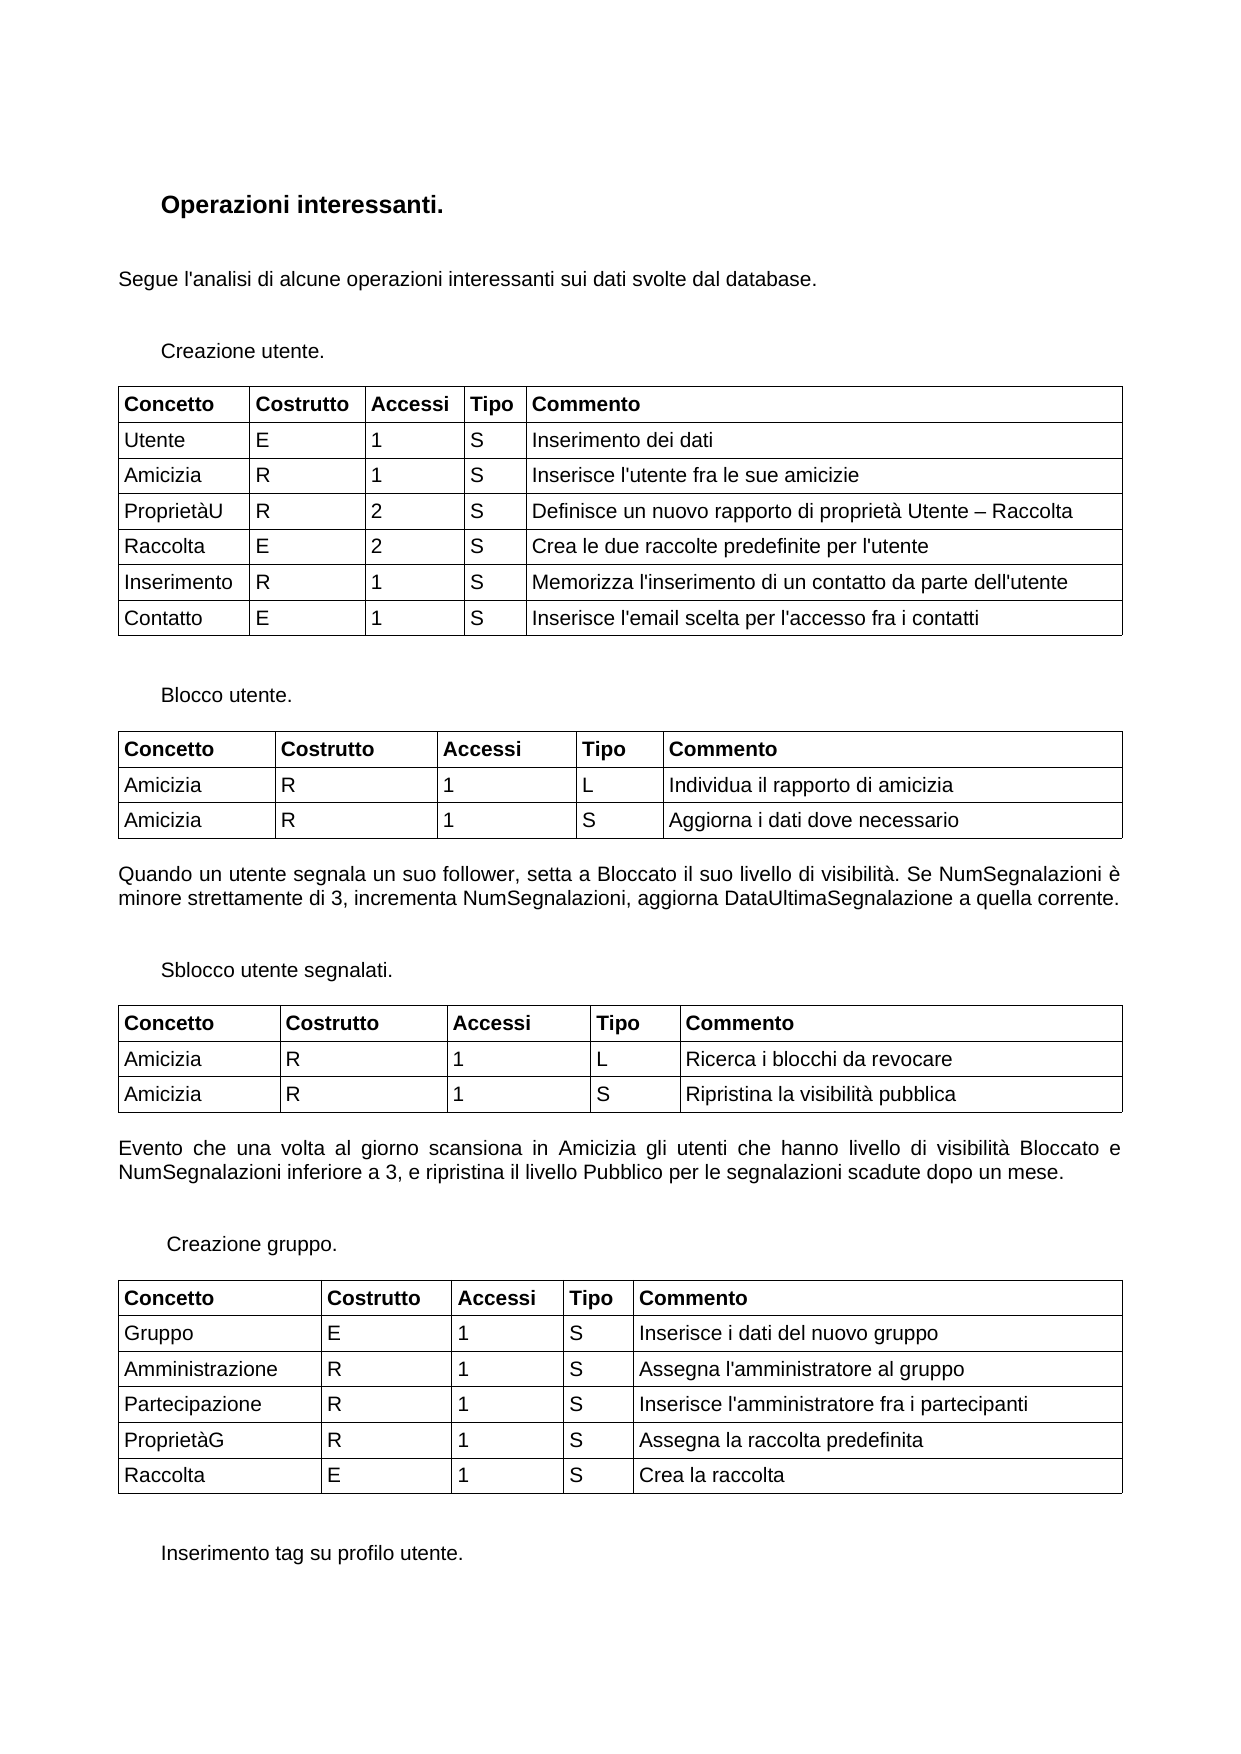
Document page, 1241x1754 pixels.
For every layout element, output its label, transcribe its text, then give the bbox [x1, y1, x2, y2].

table_cell S [465, 459, 526, 493]
table_cell Inserisce l'utente fra le sue amicizie [527, 459, 1122, 493]
table_cell Crea la raccolta [634, 1459, 1122, 1493]
table_cell Amicizia [119, 1042, 280, 1076]
table_cell Utente [119, 423, 249, 457]
table_cell 1 [448, 1042, 590, 1076]
table_cell R [322, 1423, 451, 1457]
table_cell 1 [452, 1352, 563, 1386]
table_header Costrutto [281, 1006, 447, 1041]
table_cell E [250, 530, 365, 564]
text Segue l'analisi di alcune operazioni interessanti sui dati svolte dal database. [118, 267, 1122, 291]
table_cell R [281, 1042, 447, 1076]
table_cell 1 [366, 565, 464, 599]
table_cell R [250, 459, 365, 493]
table_cell S [465, 423, 526, 457]
table_header Commento [527, 387, 1122, 422]
table_cell Inserisce l'email scelta per l'accesso fra i contatti [527, 601, 1122, 635]
table_header Tipo [591, 1006, 680, 1041]
table_cell S [465, 565, 526, 599]
table_cell Definisce un nuovo rapporto di proprietà Utente – Raccolta [527, 494, 1122, 528]
table_cell Amicizia [119, 459, 249, 493]
table_header Tipo [577, 732, 663, 767]
table_cell S [465, 601, 526, 635]
table_header Accessi [448, 1006, 590, 1041]
table_cell Memorizza l'inserimento di un contatto da parte dell'utente [527, 565, 1122, 599]
table_cell Ricerca i blocchi da revocare [681, 1042, 1122, 1076]
table_cell E [322, 1316, 451, 1351]
table_cell 1 [438, 803, 576, 838]
table_cell 1 [366, 601, 464, 635]
table_header Concetto [119, 1281, 321, 1315]
table_cell Gruppo [119, 1316, 321, 1351]
table_cell Partecipazione [119, 1387, 321, 1422]
table_cell 1 [452, 1316, 563, 1351]
table_cell R [250, 565, 365, 599]
table_cell E [250, 423, 365, 457]
text Inserimento tag su profilo utente. [118, 1541, 1122, 1565]
table_cell Assegna l'amministratore al gruppo [634, 1352, 1122, 1386]
table_header Concetto [119, 1006, 280, 1041]
table_cell R [276, 803, 437, 838]
table_cell 1 [448, 1077, 590, 1112]
table_header Concetto [119, 732, 275, 767]
text Quando un utente segnala un suo follower, setta a Bloccato il suo livello di visibilità. Se NumSegnalazioni è minore strettamente di 3, incrementa NumSegnalazioni, aggiorna DataUltimaSegnalazione a quella corrente. [118, 862, 1122, 909]
table_cell L [577, 768, 663, 802]
table_header Tipo [564, 1281, 633, 1315]
table_header Costrutto [322, 1281, 451, 1315]
table_cell R [276, 768, 437, 802]
table_cell Aggiorna i dati dove necessario [664, 803, 1122, 838]
text Operazioni interessanti. [118, 190, 1122, 219]
table_cell R [322, 1352, 451, 1386]
table_header Commento [634, 1281, 1122, 1315]
table_cell Inserisce i dati del nuovo gruppo [634, 1316, 1122, 1351]
text Evento che una volta al giorno scansiona in Amicizia gli utenti che hanno livello di visibilità Bloccato e NumSegnalazioni inferiore a 3, e ripristina il livello Pubblico per le segnalazioni scadute dopo un mese. [118, 1136, 1122, 1184]
table_cell S [564, 1316, 633, 1351]
table_cell ProprietàU [119, 494, 249, 528]
table_cell Assegna la raccolta predefinita [634, 1423, 1122, 1457]
table_cell R [322, 1387, 451, 1422]
table_cell Amministrazione [119, 1352, 321, 1386]
table_header Costrutto [250, 387, 365, 422]
table_cell Amicizia [119, 1077, 280, 1112]
table_cell 1 [452, 1423, 563, 1457]
table_cell Inserimento [119, 565, 249, 599]
table_cell S [564, 1387, 633, 1422]
table_header Accessi [452, 1281, 563, 1315]
text Sblocco utente segnalati. [118, 957, 1122, 981]
table_header Concetto [119, 387, 249, 422]
table_cell Inserisce l'amministratore fra i partecipanti [634, 1387, 1122, 1422]
table_cell S [465, 530, 526, 564]
table_cell Contatto [119, 601, 249, 635]
table_cell Individua il rapporto di amicizia [664, 768, 1122, 802]
table_cell Raccolta [119, 530, 249, 564]
table_header Costrutto [276, 732, 437, 767]
table_cell S [564, 1352, 633, 1386]
table_cell 2 [366, 494, 464, 528]
table_cell Inserimento dei dati [527, 423, 1122, 457]
table_cell 1 [452, 1459, 563, 1493]
table_cell Amicizia [119, 803, 275, 838]
table_cell Amicizia [119, 768, 275, 802]
table_cell S [465, 494, 526, 528]
table_cell S [577, 803, 663, 838]
table_header Accessi [438, 732, 576, 767]
table_header Commento [664, 732, 1122, 767]
table_cell Ripristina la visibilità pubblica [681, 1077, 1122, 1112]
table_header Accessi [366, 387, 464, 422]
table_cell 2 [366, 530, 464, 564]
table_cell E [250, 601, 365, 635]
table_header Tipo [465, 387, 526, 422]
table_cell 1 [366, 423, 464, 457]
text Creazione gruppo. [118, 1232, 1122, 1256]
table_cell R [281, 1077, 447, 1112]
table_cell Crea le due raccolte predefinite per l'utente [527, 530, 1122, 564]
text Blocco utente. [118, 683, 1122, 707]
table_cell ProprietàG [119, 1423, 321, 1457]
table_cell 1 [366, 459, 464, 493]
text Creazione utente. [118, 338, 1122, 362]
table_cell R [250, 494, 365, 528]
table_cell 1 [438, 768, 576, 802]
table_cell S [591, 1077, 680, 1112]
table_cell L [591, 1042, 680, 1076]
table_header Commento [681, 1006, 1122, 1041]
table_cell S [564, 1459, 633, 1493]
table_cell Raccolta [119, 1459, 321, 1493]
table_cell E [322, 1459, 451, 1493]
table_cell S [564, 1423, 633, 1457]
table_cell 1 [452, 1387, 563, 1422]
